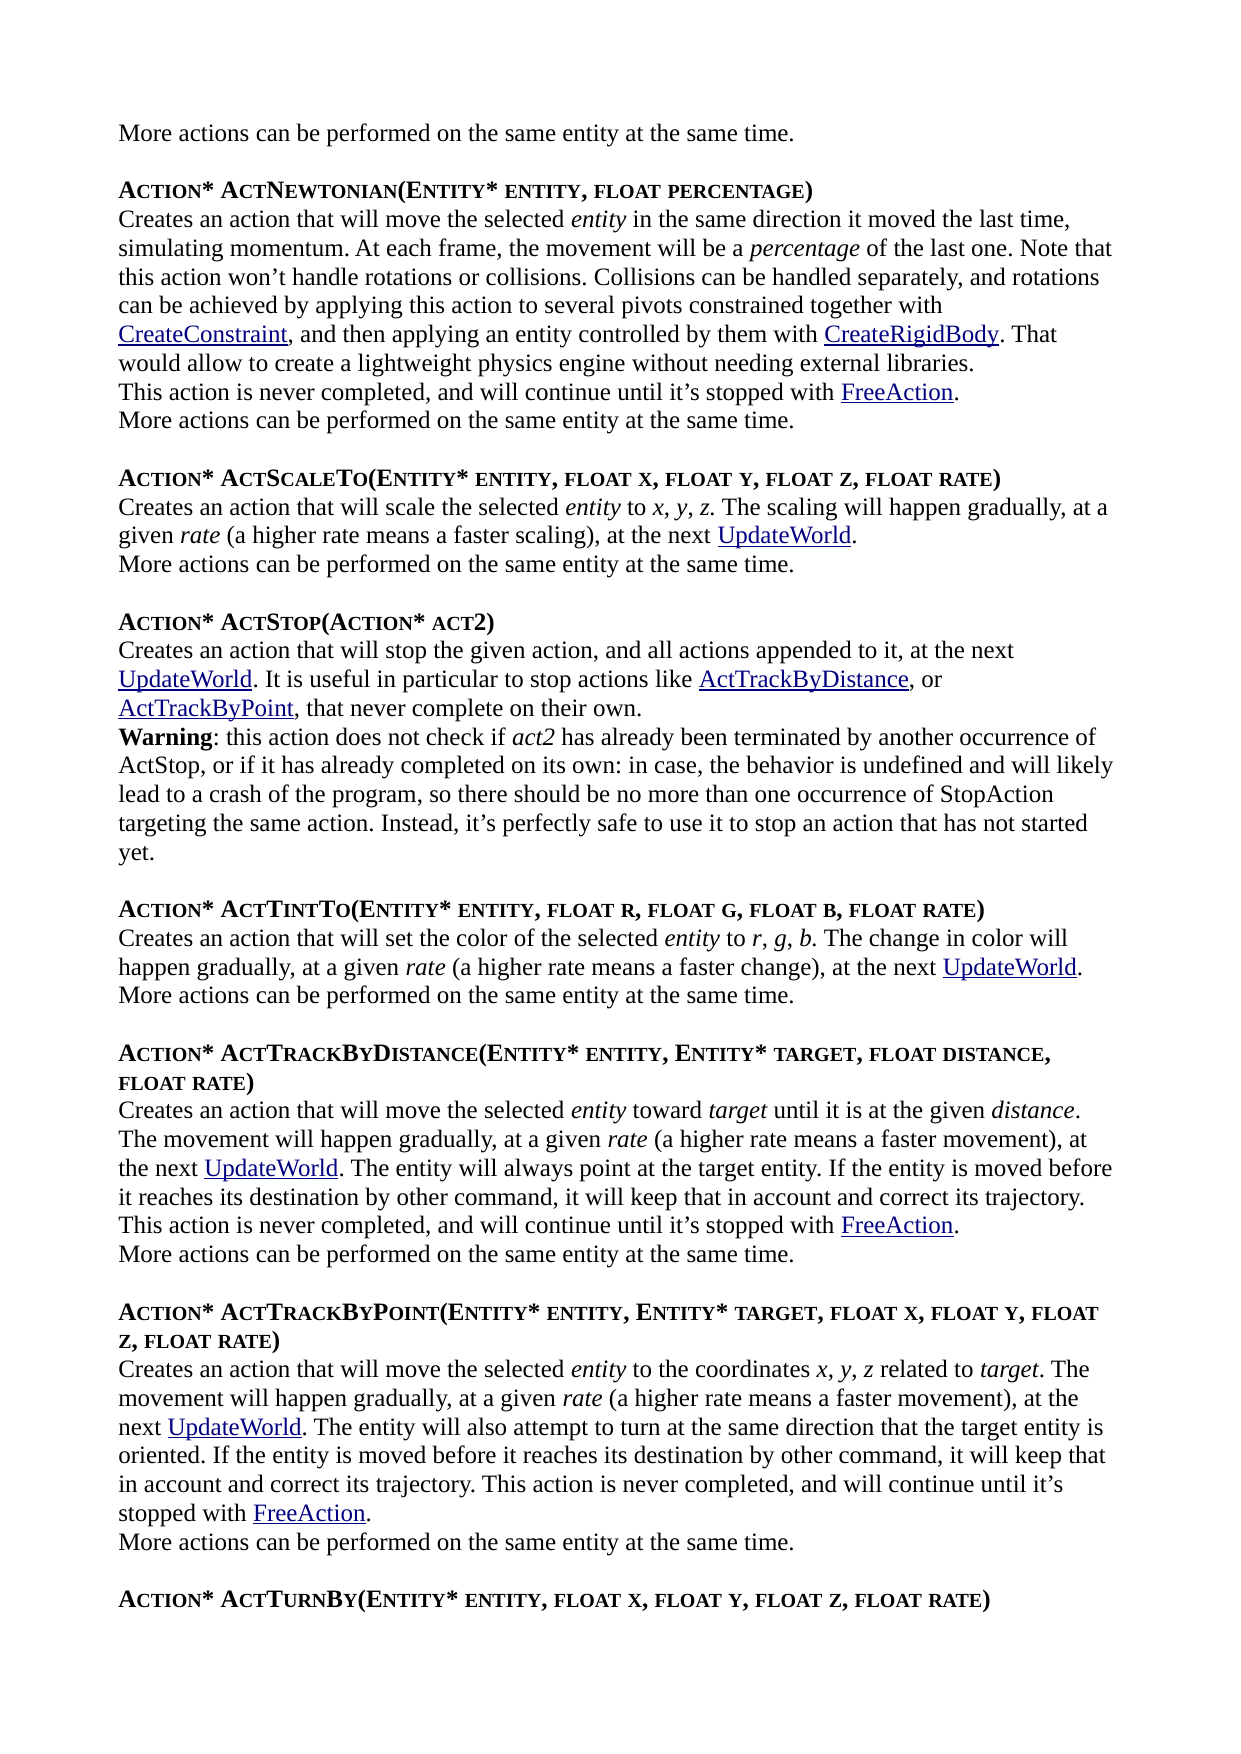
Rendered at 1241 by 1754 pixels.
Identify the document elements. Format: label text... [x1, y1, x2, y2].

text Action* ActTintTo(Entity* entity, float r, float g, float b, float rate) [118, 894, 1122, 923]
text Action* ActTrackByDistance(Entity* entity, Entity* target, float distance, float rate) [118, 1038, 1122, 1096]
text Action* ActTrackByPoint(Entity* entity, Entity* target, float x, float y, float z, float rate) [118, 1297, 1122, 1354]
text Action* ActNewtonian(Entity* entity, float percentage) [118, 176, 1122, 204]
text Creates an action that will move the selected entity to the coordinates x, y, z related to target. The movement will happen gradually, at a given rate (a higher rate means a faster movement), at the next UpdateWorld. The entity will also attempt to turn at the same direction that the target entity is oriented. If the entity is moved before it reaches its destination by other command, it will keep that in account and correct its trajectory. This action is never completed, and will continue until it’s stopped with FreeAction. [118, 1354, 1122, 1527]
text More actions can be performed on the same entity at the same time. [118, 981, 1122, 1009]
text More actions can be performed on the same entity at the same time. [118, 118, 1122, 147]
text Warning: this action does not check if act2 has already been terminated by another occurrence of ActStop, or if it has already completed on its own: in case, the behavior is undefined and will likely lead to a crash of the program, so there should be no more than one occurrence of StopAction targeting the same action. Instead, it’s perfectly safe to use it to stop an action that has not started yet. [118, 722, 1122, 866]
text More actions can be performed on the same entity at the same time. [118, 549, 1122, 578]
text This action is never completed, and will continue until it’s stopped with FreeAction. [118, 377, 1122, 406]
text Creates an action that will move the selected entity in the same direction it moved the last time, simulating momentum. At each frame, the movement will be a percentage of the last one. Note that this action won’t handle rotations or collisions. Collisions can be handled separately, and rotations can be achieved by applying this action to several pivots constrained together with CreateConstraint, and then applying an entity controlled by them with CreateRigidBody. That would allow to create a lightweight physics engine without needing external libraries. [118, 204, 1122, 377]
text Action* ActScaleTo(Entity* entity, float x, float y, float z, float rate) [118, 463, 1122, 492]
text Creates an action that will scale the selected entity to x, y, z. The scaling will happen gradually, at a given rate (a higher rate means a faster scaling), at the next UpdateWorld. [118, 492, 1122, 549]
text Action* ActTurnBy(Entity* entity, float x, float y, float z, float rate) [118, 1584, 1122, 1613]
text Creates an action that will stop the given action, and all actions appended to it, at the next UpdateWorld. It is useful in particular to stop actions like ActTrackByDistance, or ActTrackByPoint, that never complete on their own. [118, 636, 1122, 722]
text More actions can be performed on the same entity at the same time. [118, 1527, 1122, 1556]
text Creates an action that will set the color of the selected entity to r, g, b. The change in color will happen gradually, at a given rate (a higher rate means a faster change), at the next UpdateWorld. [118, 923, 1122, 981]
text Action* ActStop(Action* act2) [118, 607, 1122, 636]
text More actions can be performed on the same entity at the same time. [118, 406, 1122, 434]
text Creates an action that will move the selected entity toward target until it is at the given distance. The movement will happen gradually, at a given rate (a higher rate means a faster movement), at the next UpdateWorld. The entity will always point at the target entity. If the entity is moved before it reaches its destination by other command, it will keep that in account and correct its trajectory. This action is never completed, and will continue until it’s stopped with FreeAction. [118, 1096, 1122, 1239]
text More actions can be performed on the same entity at the same time. [118, 1239, 1122, 1268]
